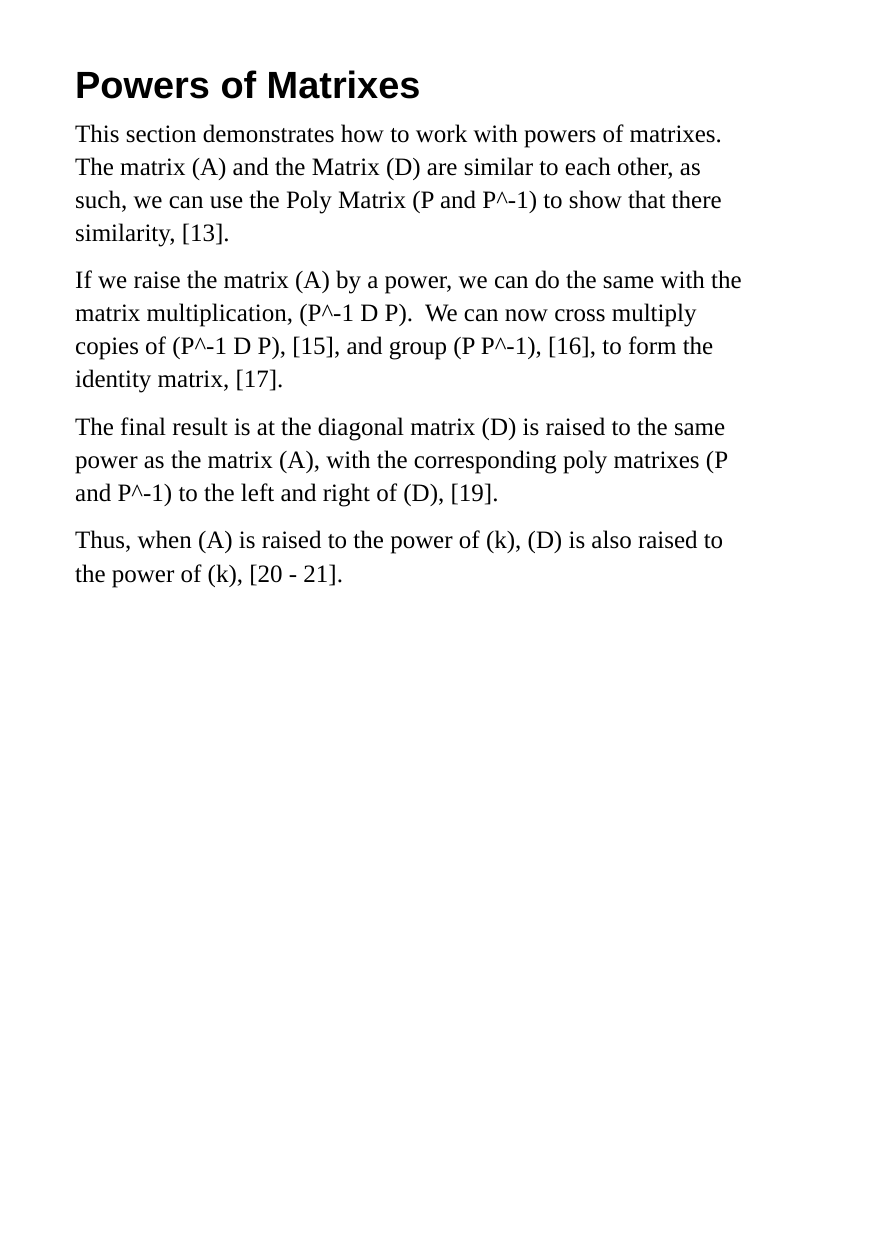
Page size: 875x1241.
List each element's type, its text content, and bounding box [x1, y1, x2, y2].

text Thus, when (A) is raised to the power of (k), (D) is also raised to the power of (k), [20 - 21]. [75, 526, 756, 587]
text This section demonstrates how to work with powers of matrixes. The matrix (A) and the Matrix (D) are similar to each other, as such, we can use the Poly Matrix (P and P^-1) to show that there similarity, [13]. [75, 119, 756, 246]
text If we raise the matrix (A) by a power, we can do the same with the matrix multiplication, (P^-1 D P). We can now cross multiply copies of (P^-1 D P), [15], and group (P P^-1), [16], to form the identity matrix, [17]. [75, 265, 756, 393]
subtitle Powers of Matrixes [75, 62, 756, 106]
text The final result is at the diagonal matrix (D) is raised to the same power as the matrix (A), with the corresponding poly matrixes (P and P^-1) to the left and right of (D), [19]. [75, 412, 756, 507]
